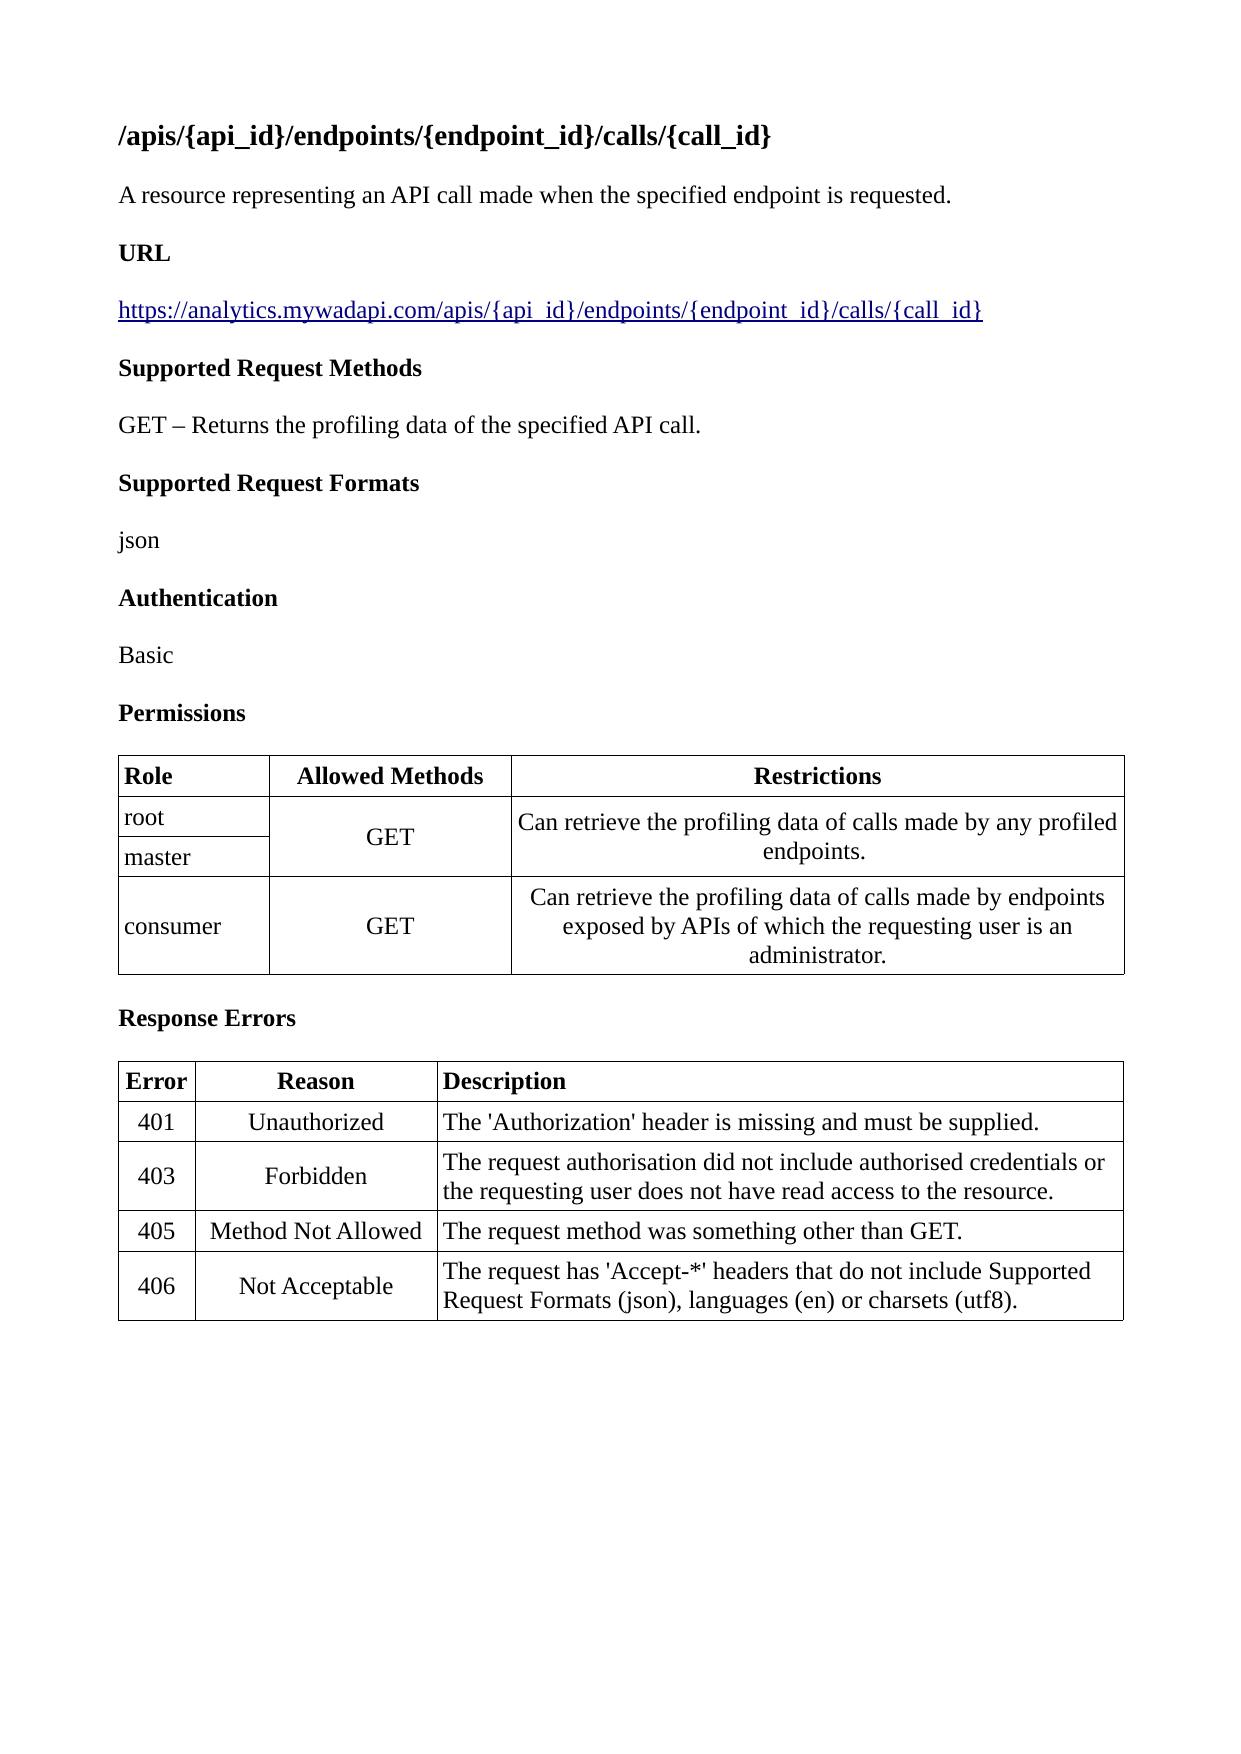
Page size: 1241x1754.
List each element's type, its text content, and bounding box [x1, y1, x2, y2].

table_cell 405 [119, 1211, 195, 1251]
text /apis/{api_id}/endpoints/{endpoint_id}/calls/{call_id} [118, 118, 1122, 152]
table_cell GET [270, 877, 511, 974]
table_header Allowed Methods [270, 756, 511, 796]
text Supported Request Methods [118, 353, 1122, 382]
table_cell The request has 'Accept-*' headers that do not include Supported Request Formats (json), languages (en) or charsets (utf8). [438, 1252, 1123, 1319]
table_cell The request method was something other than GET. [438, 1211, 1123, 1251]
table_cell GET [270, 797, 511, 876]
text Authentication [118, 583, 1122, 612]
table_cell Unauthorized [196, 1102, 437, 1141]
table_cell 401 [119, 1102, 195, 1141]
text json [118, 525, 1122, 554]
text Basic [118, 640, 1122, 669]
table_header Reason [196, 1062, 437, 1101]
text Supported Request Formats [118, 468, 1122, 497]
table_header Description [438, 1062, 1123, 1101]
text URL [118, 238, 1122, 267]
text https://analytics.mywadapi.com/apis/{api_id}/endpoints/{endpoint_id}/calls/{call_id} [118, 295, 1122, 324]
table_header Restrictions [512, 756, 1124, 796]
text GET – Returns the profiling data of the specified API call. [118, 410, 1122, 439]
table_cell 406 [119, 1252, 195, 1319]
text A resource representing an API call made when the specified endpoint is requested. [118, 180, 1122, 209]
table_cell Method Not Allowed [196, 1211, 437, 1251]
text Response Errors [118, 1003, 1122, 1032]
table_header Role [119, 756, 269, 796]
table_cell The 'Authorization' header is missing and must be supplied. [438, 1102, 1123, 1141]
table_cell 403 [119, 1142, 195, 1210]
table_cell Not Acceptable [196, 1252, 437, 1319]
table_cell Can retrieve the profiling data of calls made by endpoints exposed by APIs of which the requesting user is an administrator. [512, 877, 1124, 974]
table_cell The request authorisation did not include authorised credentials or the requesting user does not have read access to the resource. [438, 1142, 1123, 1210]
text Permissions [118, 698, 1122, 727]
table_cell master [119, 837, 269, 876]
table_cell Forbidden [196, 1142, 437, 1210]
table_cell Can retrieve the profiling data of calls made by any profiled endpoints. [512, 797, 1124, 876]
table_header Error [119, 1062, 195, 1101]
table_cell root [119, 797, 269, 836]
table_cell consumer [119, 877, 269, 974]
